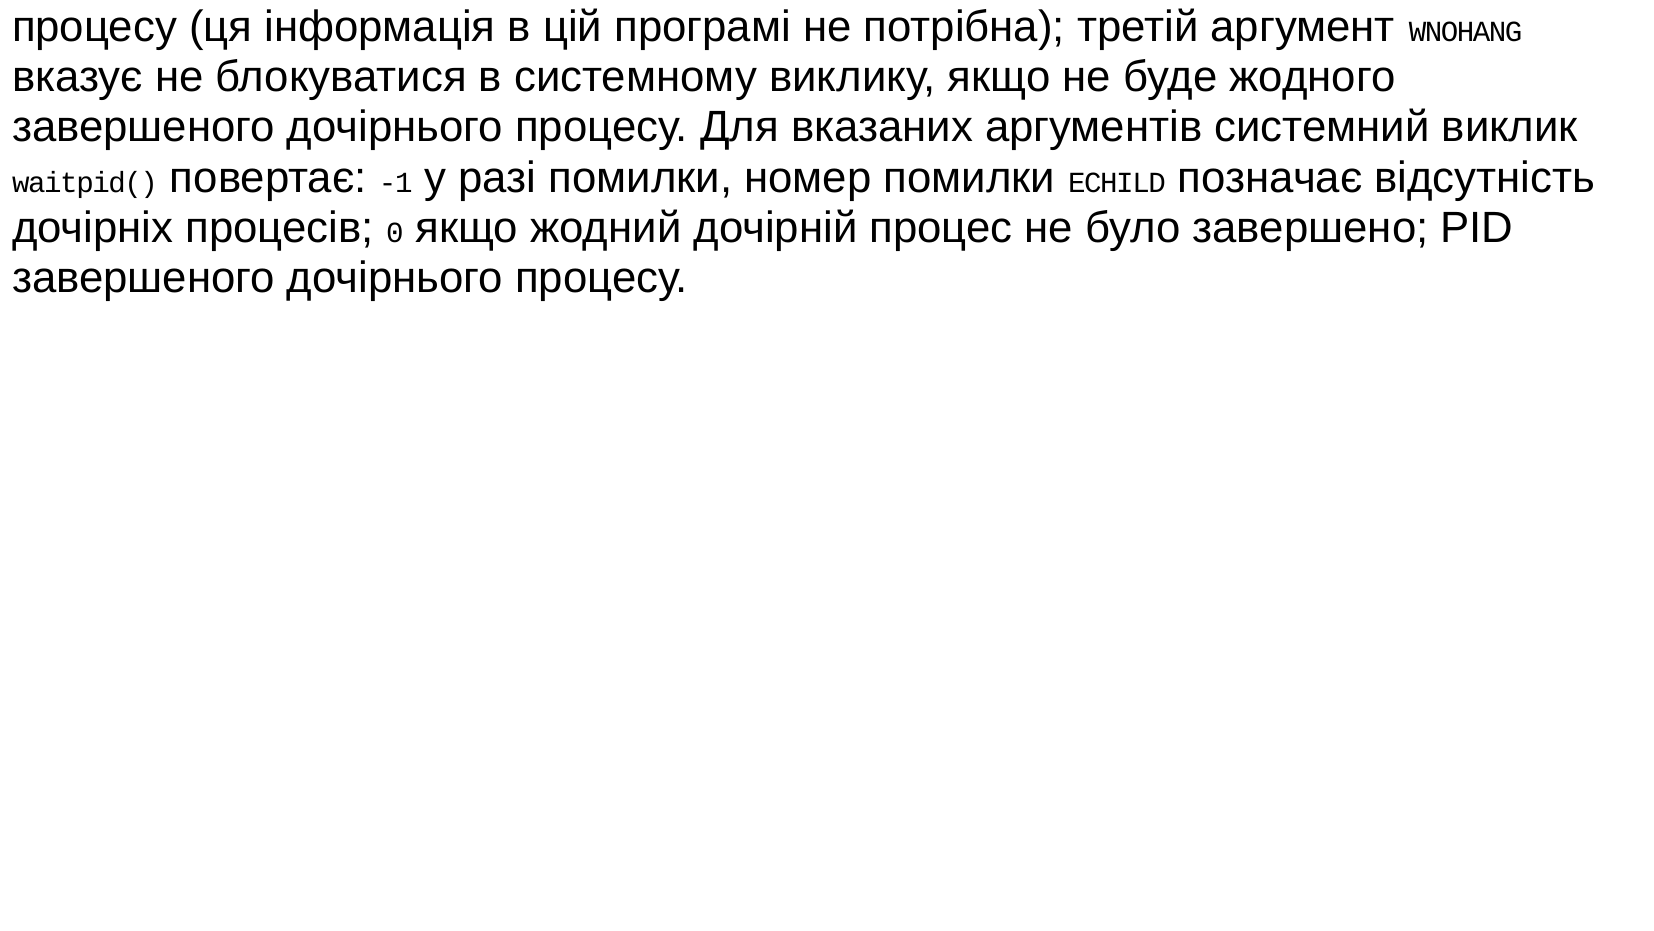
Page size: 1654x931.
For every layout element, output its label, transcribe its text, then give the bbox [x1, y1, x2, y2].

text процесу (ця інформація в цій програмі не потрібна); третій аргумент WNOHANG вказує не блокуватися в системному виклику, якщо не буде жодного завершеного дочірнього процесу. Для вказаних аргументів системний виклик waitpid() повертає: -1 у разі помилки, номер помилки ECHILD позначає відсутність дочірніх процесів; 0 якщо жодний дочірній процес не було завершено; PID завершеного дочірнього процесу. [12, 0, 1642, 302]
